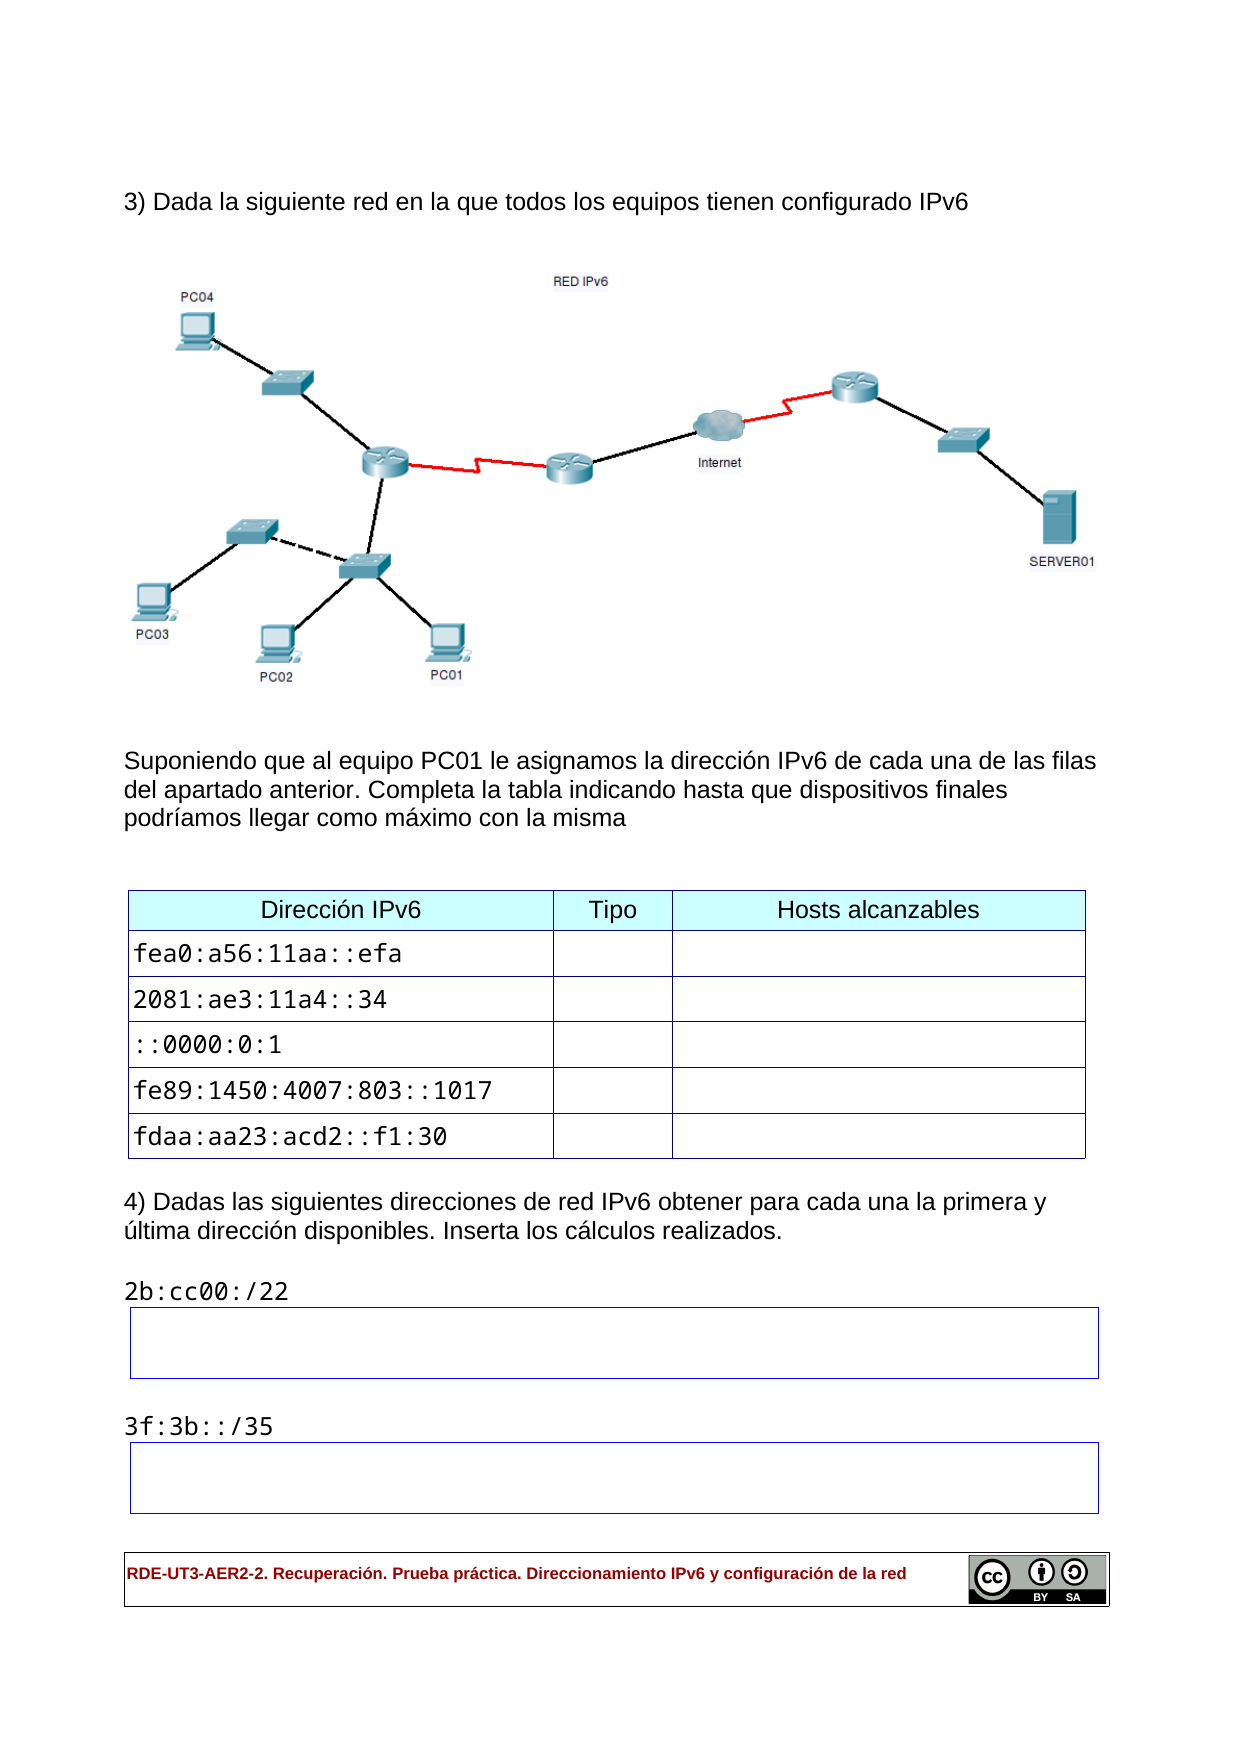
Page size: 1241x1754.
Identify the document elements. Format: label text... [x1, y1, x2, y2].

table_cell ::0000:0:1 [129, 1022, 553, 1067]
text Suponiendo que al equipo PC01 le asignamos la dirección IPv6 de cada una de las filas del apartado anterior. Completa la tabla indicando hasta que dispositivos finales podríamos llegar como máximo con la misma [123, 746, 1109, 832]
table_cell [673, 931, 1085, 976]
table_cell [554, 1114, 672, 1158]
picture [115, 235, 1120, 717]
table_cell [554, 931, 672, 976]
table_cell [554, 1022, 672, 1067]
table_cell 2081:ae3:11a4::34 [129, 977, 553, 1021]
table_cell [673, 1022, 1085, 1067]
picture [968, 1555, 1107, 1604]
table_cell fe89:1450:4007:803::1017 [129, 1068, 553, 1112]
table_header Hosts alcanzables [673, 891, 1085, 930]
table_cell [554, 1068, 672, 1112]
table_cell [673, 1114, 1085, 1158]
table_cell fea0:a56:11aa::efa [129, 931, 553, 976]
table_cell [673, 1068, 1085, 1112]
text 3) Dada la siguiente red en la que todos los equipos tienen configurado IPv6 [123, 186, 1109, 215]
table_header [131, 1308, 1098, 1378]
table_cell [673, 977, 1085, 1021]
text 4) Dadas las siguientes direcciones de red IPv6 obtener para cada una la primera y última dirección disponibles. Inserta los cálculos realizados. [123, 1187, 1109, 1244]
table_header Dirección IPv6 [129, 891, 553, 930]
text 3f:3b::/35 [123, 1408, 1109, 1442]
table_header Tipo [554, 891, 672, 930]
text 2b:cc00:/22 [123, 1273, 1109, 1307]
table_cell [554, 977, 672, 1021]
table_header [131, 1443, 1098, 1513]
table_cell fdaa:aa23:acd2::f1:30 [129, 1114, 553, 1158]
